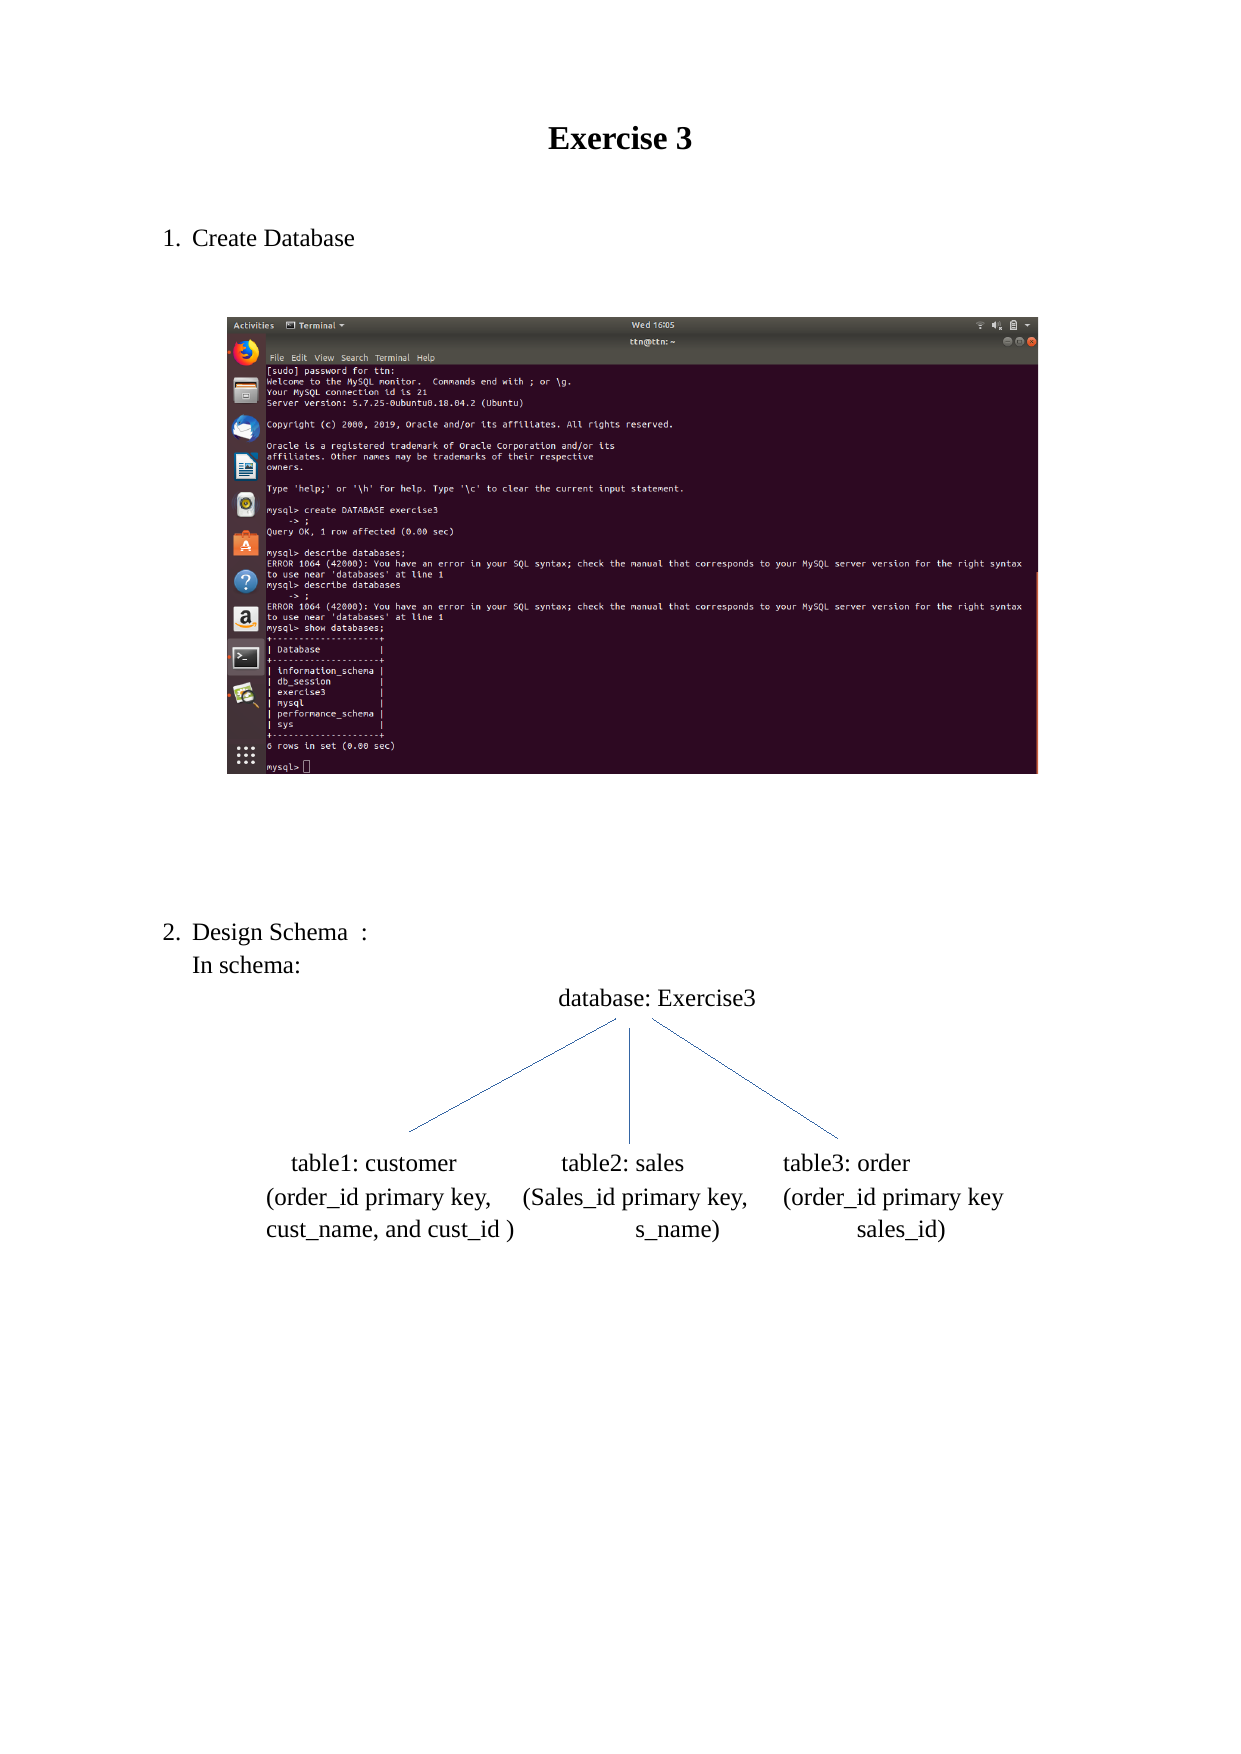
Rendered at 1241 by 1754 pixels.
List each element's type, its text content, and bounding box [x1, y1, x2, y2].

text Exercise 3 [118, 118, 1122, 156]
list database: Exercise3 [162, 983, 1122, 1012]
text (order_id primary key, (Sales_id primary key, (order_id primary key [118, 1182, 1122, 1210]
picture [227, 317, 1039, 774]
list In schema: [162, 950, 1122, 979]
list Create Database [162, 223, 1122, 252]
text cust_name, and cust_id ) s_name) sales_id) [118, 1214, 1122, 1243]
text table1: customer table2: sales table3: order [118, 1148, 1122, 1177]
list Design Schema : [162, 917, 1122, 946]
